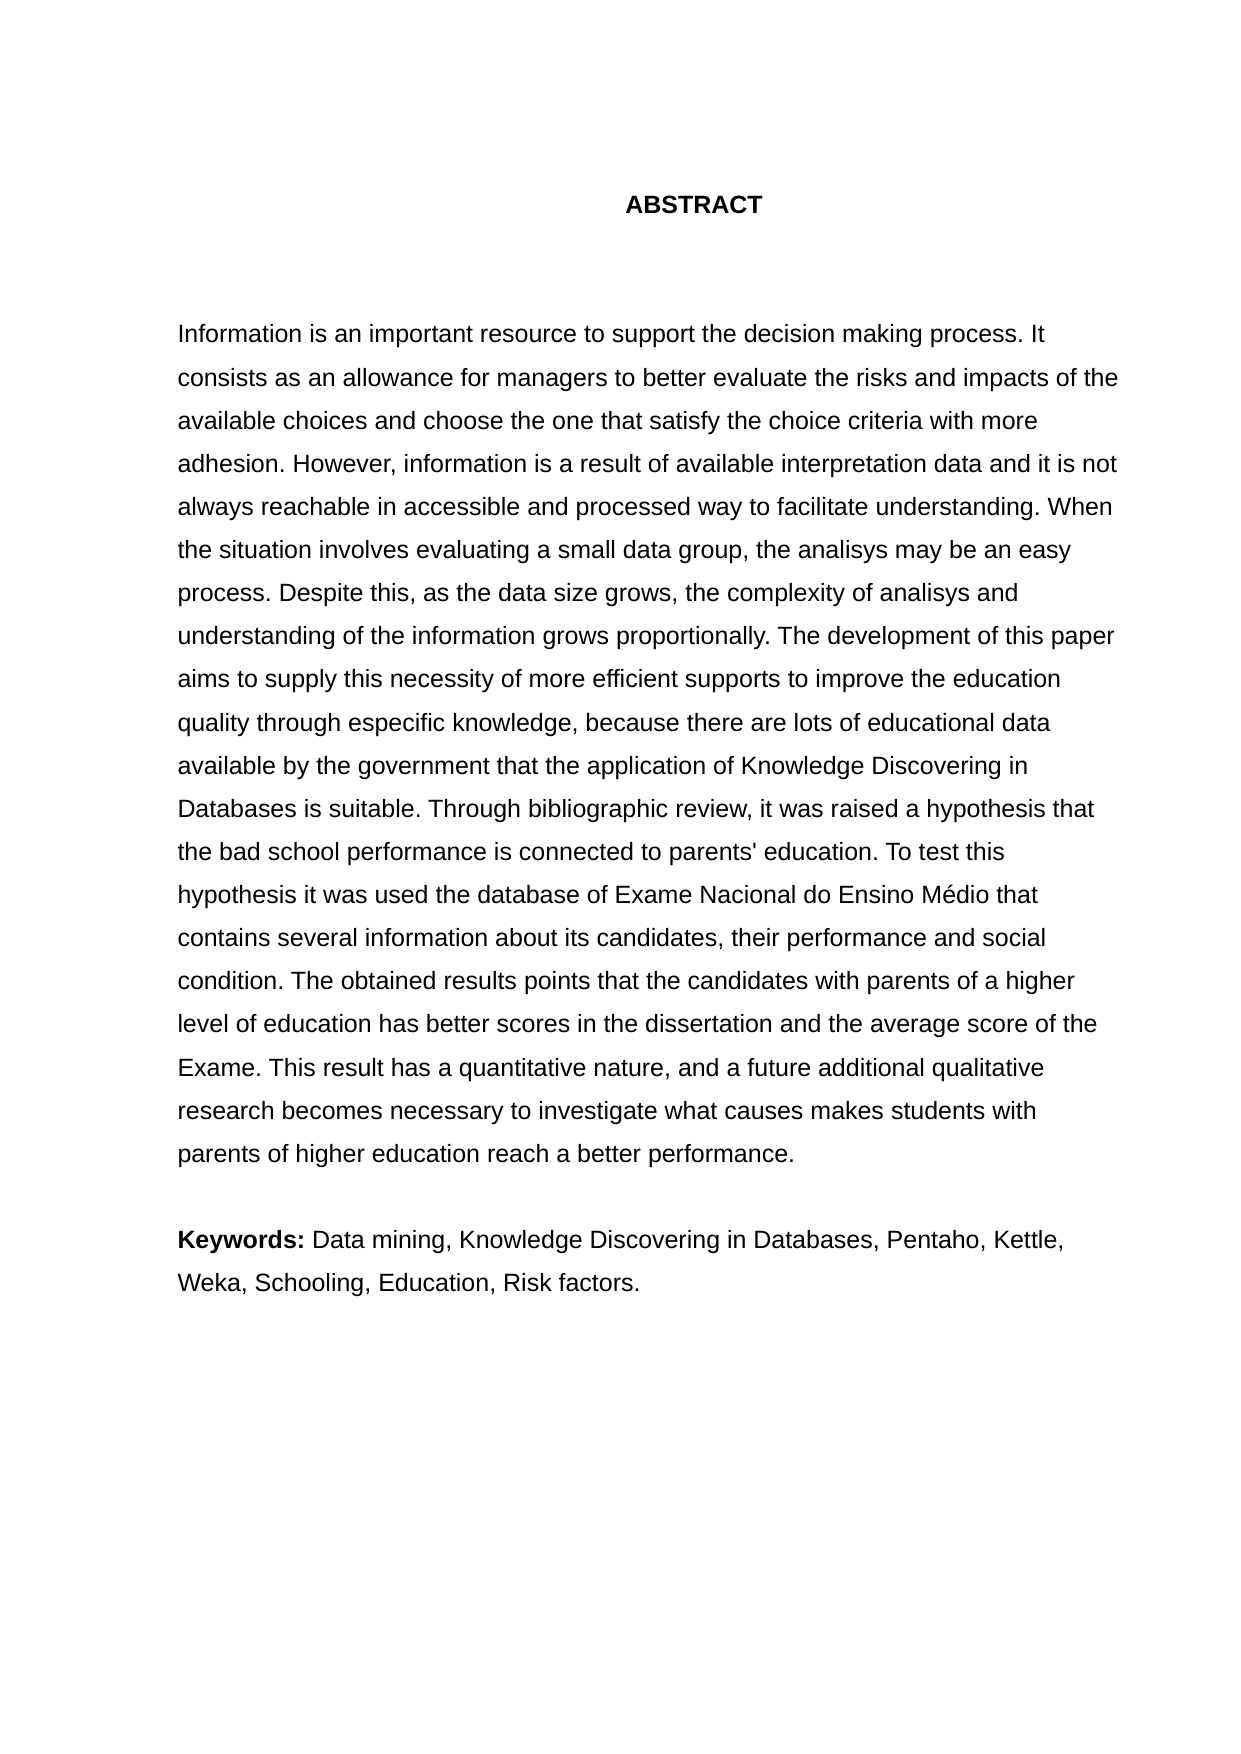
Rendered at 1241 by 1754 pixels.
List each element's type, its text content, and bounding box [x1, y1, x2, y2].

text Keywords: Data mining, Knowledge Discovering in Databases, Pentaho, Kettle, Weka, Schooling, Education, Risk factors. [177, 1225, 1122, 1297]
text Information is an important resource to support the decision making process. It consists as an allowance for managers to better evaluate the risks and impacts of the available choices and choose the one that satisfy the choice criteria with more adhesion. However, information is a result of available interpretation data and it is not always reachable in accessible and processed way to facilitate understanding. When the situation involves evaluating a small data group, the analisys may be an easy process. Despite this, as the data size grows, the complexity of analisys and understanding of the information grows proportionally. The development of this paper aims to supply this necessity of more efficient supports to improve the education quality through especific knowledge, because there are lots of educational data available by the government that the application of Knowledge Discovering in Databases is suitable. Through bibliographic review, it was raised a hypothesis that the bad school performance is connected to parents' education. To test this hypothesis it was used the database of Exame Nacional do Ensino Médio that contains several information about its candidates, their performance and social condition. The obtained results points that the candidates with parents of a higher level of education has better scores in the dissertation and the average score of the Exame. This result has a quantitative nature, and a future additional qualitative research becomes necessary to investigate what causes makes students with parents of higher education reach a better performance. [177, 319, 1122, 1167]
text ABSTRACT [177, 190, 1122, 219]
